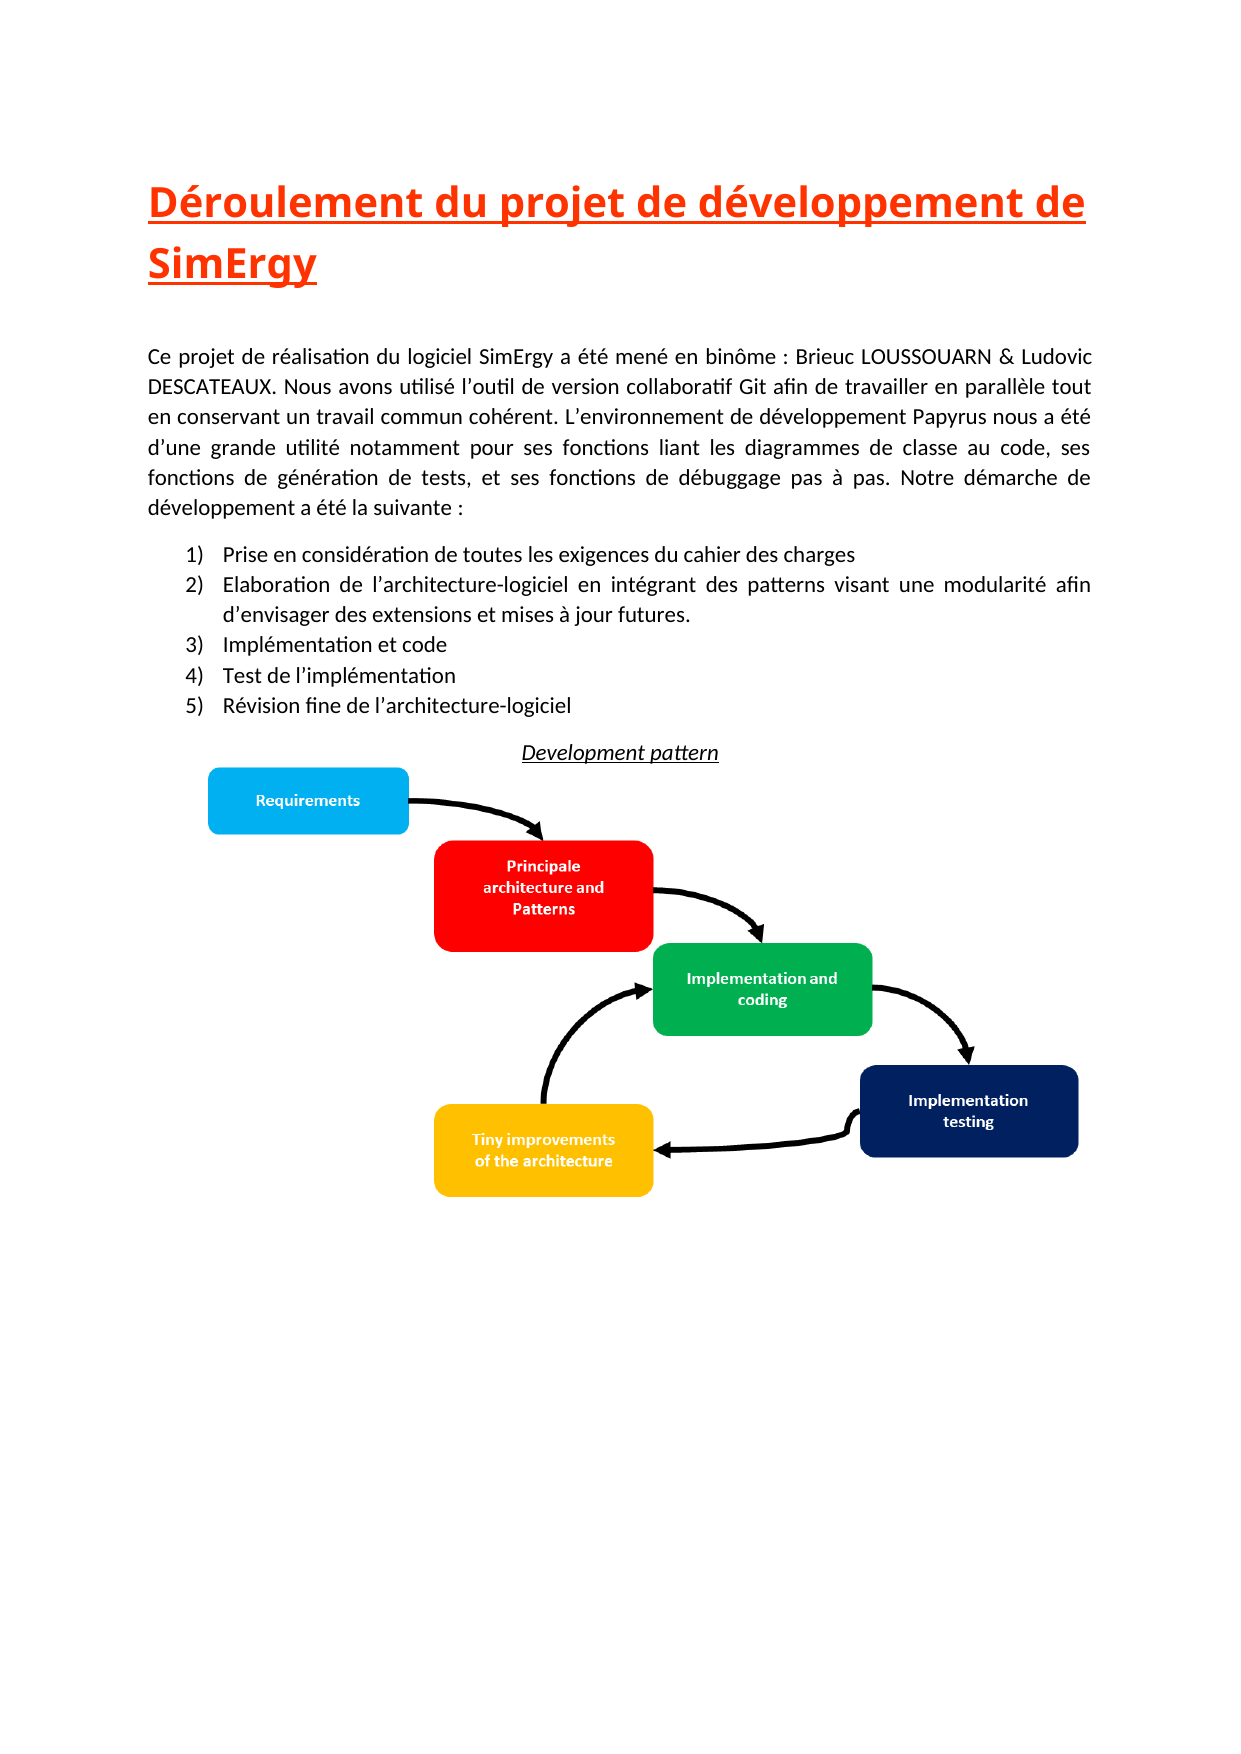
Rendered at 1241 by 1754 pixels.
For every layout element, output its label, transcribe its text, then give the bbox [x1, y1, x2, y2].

list Elaboration de l’architecture-logiciel en intégrant des patterns visant une modularité afin d’envisager des extensions et mises à jour futures. [185, 570, 1093, 628]
text Ce projet de réalisation du logiciel SimErgy a été mené en binôme : Brieuc LOUSSOUARN & Ludovic DESCATEAUX. Nous avons utilisé l’outil de version collaboratif Git afin de travailler en parallèle tout en conservant un travail commun cohérent. L’environnement de développement Papyrus nous a été d’une grande utilité notamment pour ses fonctions liant les diagrammes de classe au code, ses fonctions de génération de tests, et ses fonctions de débuggage pas à pas. Notre démarche de développement a été la suivante : [148, 342, 1093, 521]
list Révision fine de l’architecture-logiciel [185, 691, 1093, 719]
list Implémentation et code [185, 631, 1093, 658]
text Development pattern [148, 738, 1093, 766]
list Test de l’implémentation [185, 661, 1093, 689]
picture [147, 685, 1093, 1217]
list Prise en considération de toutes les exigences du cahier des charges [185, 540, 1093, 568]
subtitle Déroulement du projet de développement de SimErgy [148, 173, 1093, 291]
